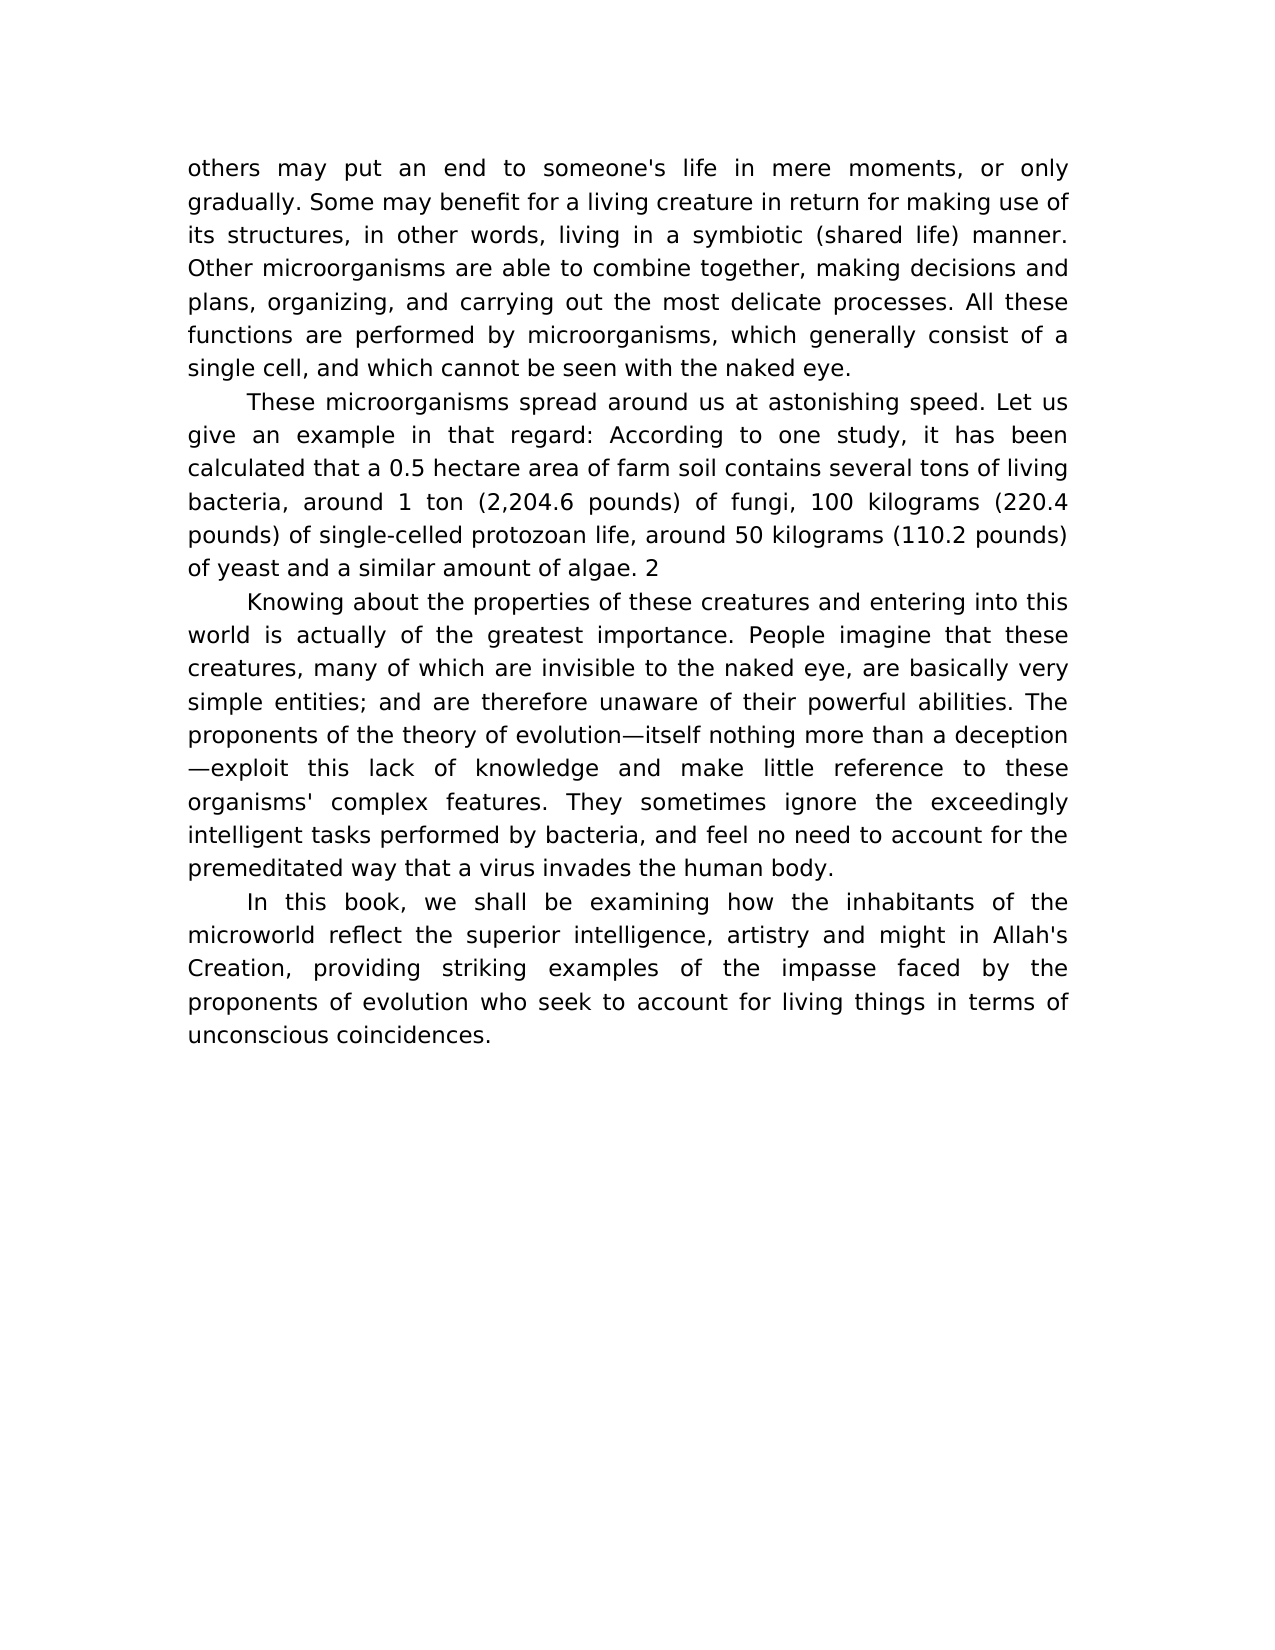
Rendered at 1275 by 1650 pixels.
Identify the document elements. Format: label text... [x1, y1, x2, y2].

text In this book, we shall be examining how the inhabitants of the microworld reflect the superior intelligence, artistry and might in Allah's Creation, providing striking examples of the impasse faced by the proponents of evolution who seek to account for living things in terms of unconscious coincidences. [187, 883, 1070, 1050]
text others may put an end to someone's life in mere moments, or only gradually. Some may benefit for a living creature in return for making use of its structures, in other words, living in a symbiotic (shared life) manner. Other microorganisms are able to combine together, making decisions and plans, organizing, and carrying out the most delicate processes. All these functions are performed by microorganisms, which generally consist of a single cell, and which cannot be seen with the naked eye. [187, 150, 1070, 383]
text Knowing about the properties of these creatures and entering into this world is actually of the greatest importance. People imagine that these creatures, many of which are invisible to the naked eye, are basically very simple entities; and are therefore unaware of their powerful abilities. The proponents of the theory of evolution—itself nothing more than a deception—exploit this lack of knowledge and make little reference to these organisms' complex features. They sometimes ignore the exceedingly intelligent tasks performed by bacteria, and feel no need to account for the premeditated way that a virus invades the human body. [187, 583, 1070, 883]
text These microorganisms spread around us at astonishing speed. Let us give an example in that regard: According to one study, it has been calculated that a 0.5 hectare area of farm soil contains several tons of living bacteria, around 1 ton (2,204.6 pounds) of fungi, 100 kilograms (220.4 pounds) of single-celled protozoan life, around 50 kilograms (110.2 pounds) of yeast and a similar amount of algae. 2 [187, 383, 1070, 583]
